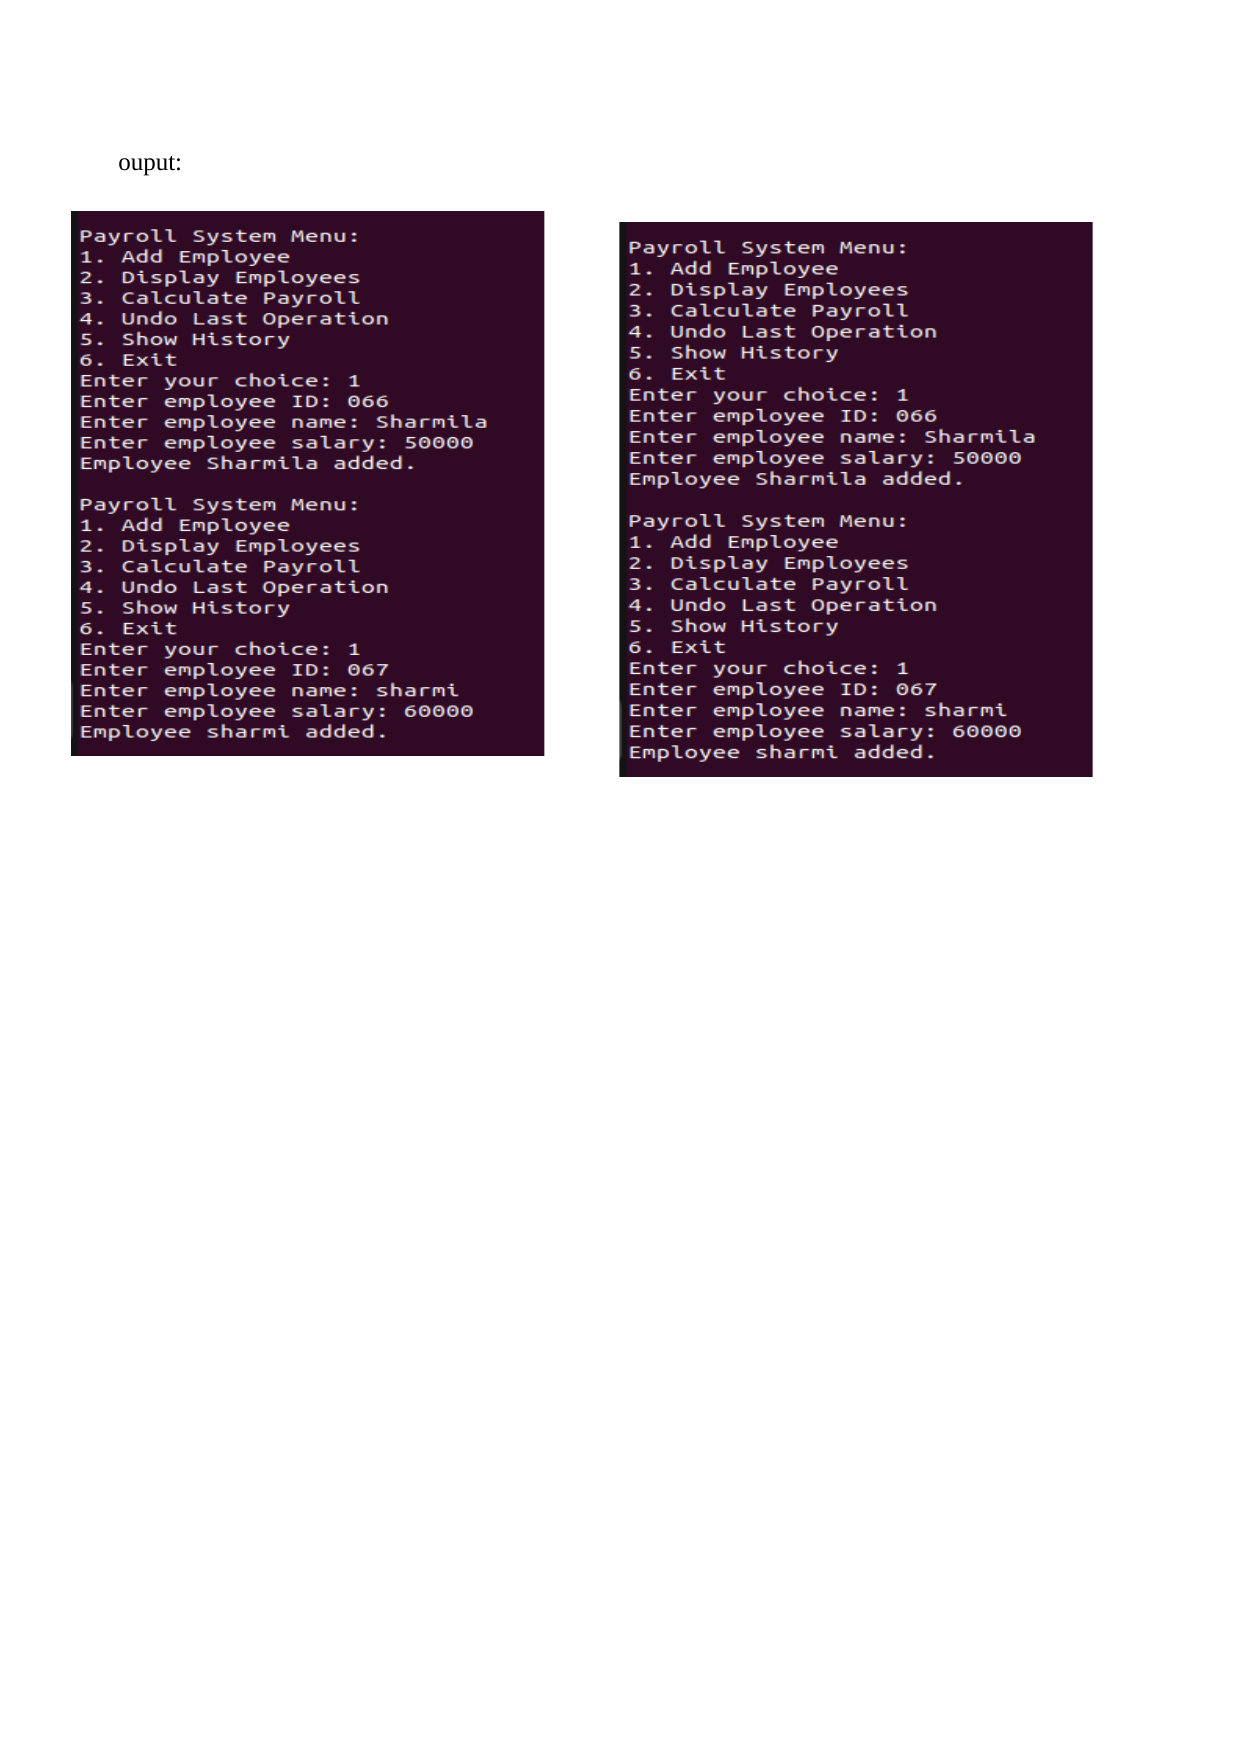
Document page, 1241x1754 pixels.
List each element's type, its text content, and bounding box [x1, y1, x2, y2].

picture [71, 211, 545, 756]
text ouput: [118, 147, 1122, 176]
picture [619, 222, 1093, 777]
